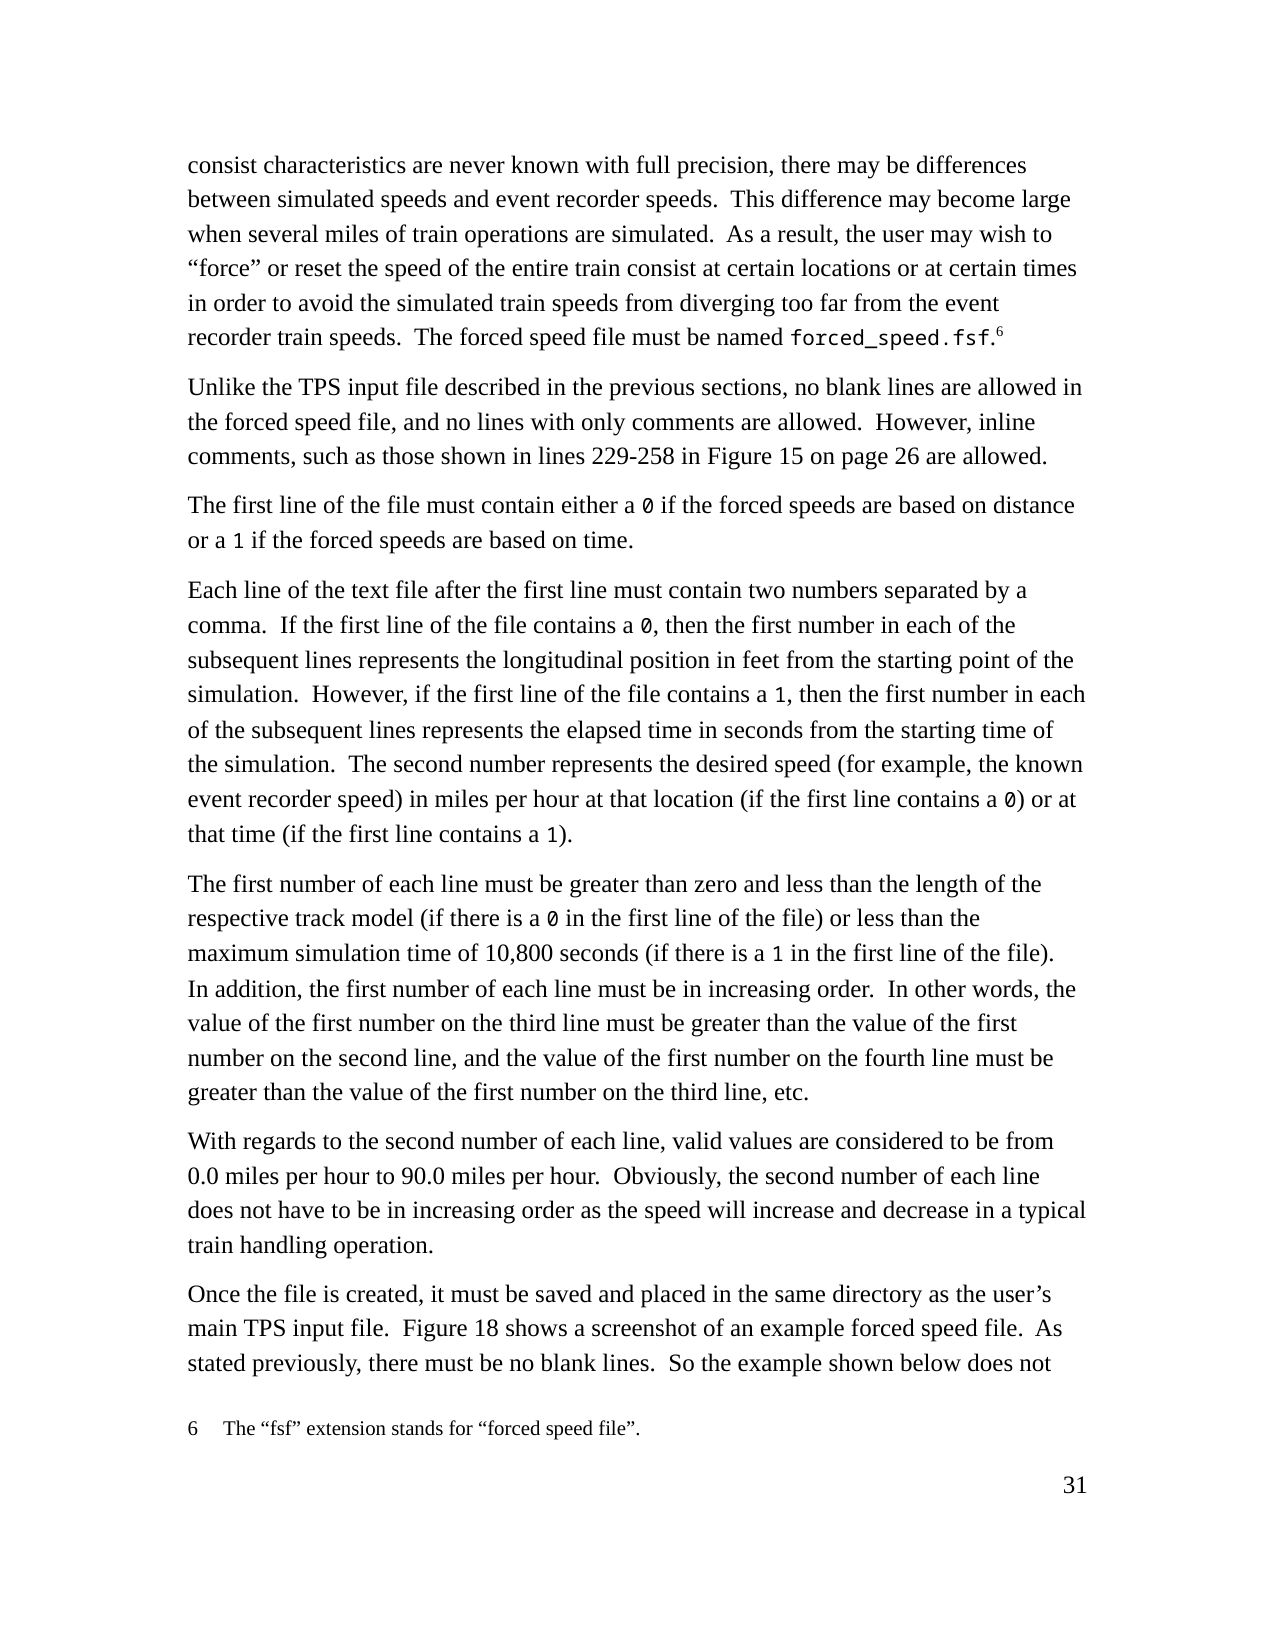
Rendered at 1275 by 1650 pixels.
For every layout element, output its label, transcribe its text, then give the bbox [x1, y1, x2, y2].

text With regards to the second number of each line, valid values are considered to be from 0.0 miles per hour to 90.0 miles per hour. Obviously, the second number of each line does not have to be in increasing order as the speed will increase and decrease in a typical train handling operation. [187, 1126, 1087, 1258]
text The first line of the file must contain either a 0 if the forced speeds are based on distance or a 1 if the forced speeds are based on time. [187, 490, 1087, 555]
text The first number of each line must be greater than zero and less than the length of the respective track model (if there is a 0 in the first line of the file) or less than the maximum simulation time of 10,800 seconds (if there is a 1 in the first line of the file). In addition, the first number of each line must be in increasing order. In other words, the value of the first number on the third line must be greater than the value of the first number on the second line, and the value of the first number on the fourth line must be greater than the value of the first number on the third line, etc. [187, 869, 1087, 1106]
text Unlike the TPS input file described in the previous sections, no blank lines are allowed in the forced speed file, and no lines with only comments are allowed. However, inline comments, such as those shown in lines 229-258 in Figure 15 on page 26 are allowed. [187, 372, 1087, 470]
text Each line of the text file after the first line must contain two numbers separated by a comma. If the first line of the file contains a 0, then the first number in each of the subsequent lines represents the longitudinal position in feet from the starting point of the simulation. However, if the first line of the file contains a 1, then the first number in each of the subsequent lines represents the elapsed time in seconds from the starting time of the simulation. The second number represents the desired speed (for example, the known event recorder speed) in miles per hour at that location (if the first line contains a 0) or at that time (if the first line contains a 1). [187, 575, 1087, 848]
text The “fsf” extension stands for “forced speed file”. [187, 1416, 1087, 1440]
text consist characteristics are never known with full precision, there may be differences between simulated speeds and event recorder speeds. This difference may become large when several miles of train operations are simulated. As a result, the user may wish to “force” or reset the speed of the entire train consist at certain locations or at certain times in order to avoid the simulated train speeds from diverging too far from the event recorder train speeds. The forced speed file must be named forced_speed.fsf. [187, 150, 1087, 352]
text Once the file is created, it must be saved and placed in the same directory as the user’s main TPS input file. Figure 18 shows a screenshot of an example forced speed file. As stated previously, there must be no blank lines. So the example shown below does not [187, 1279, 1087, 1376]
